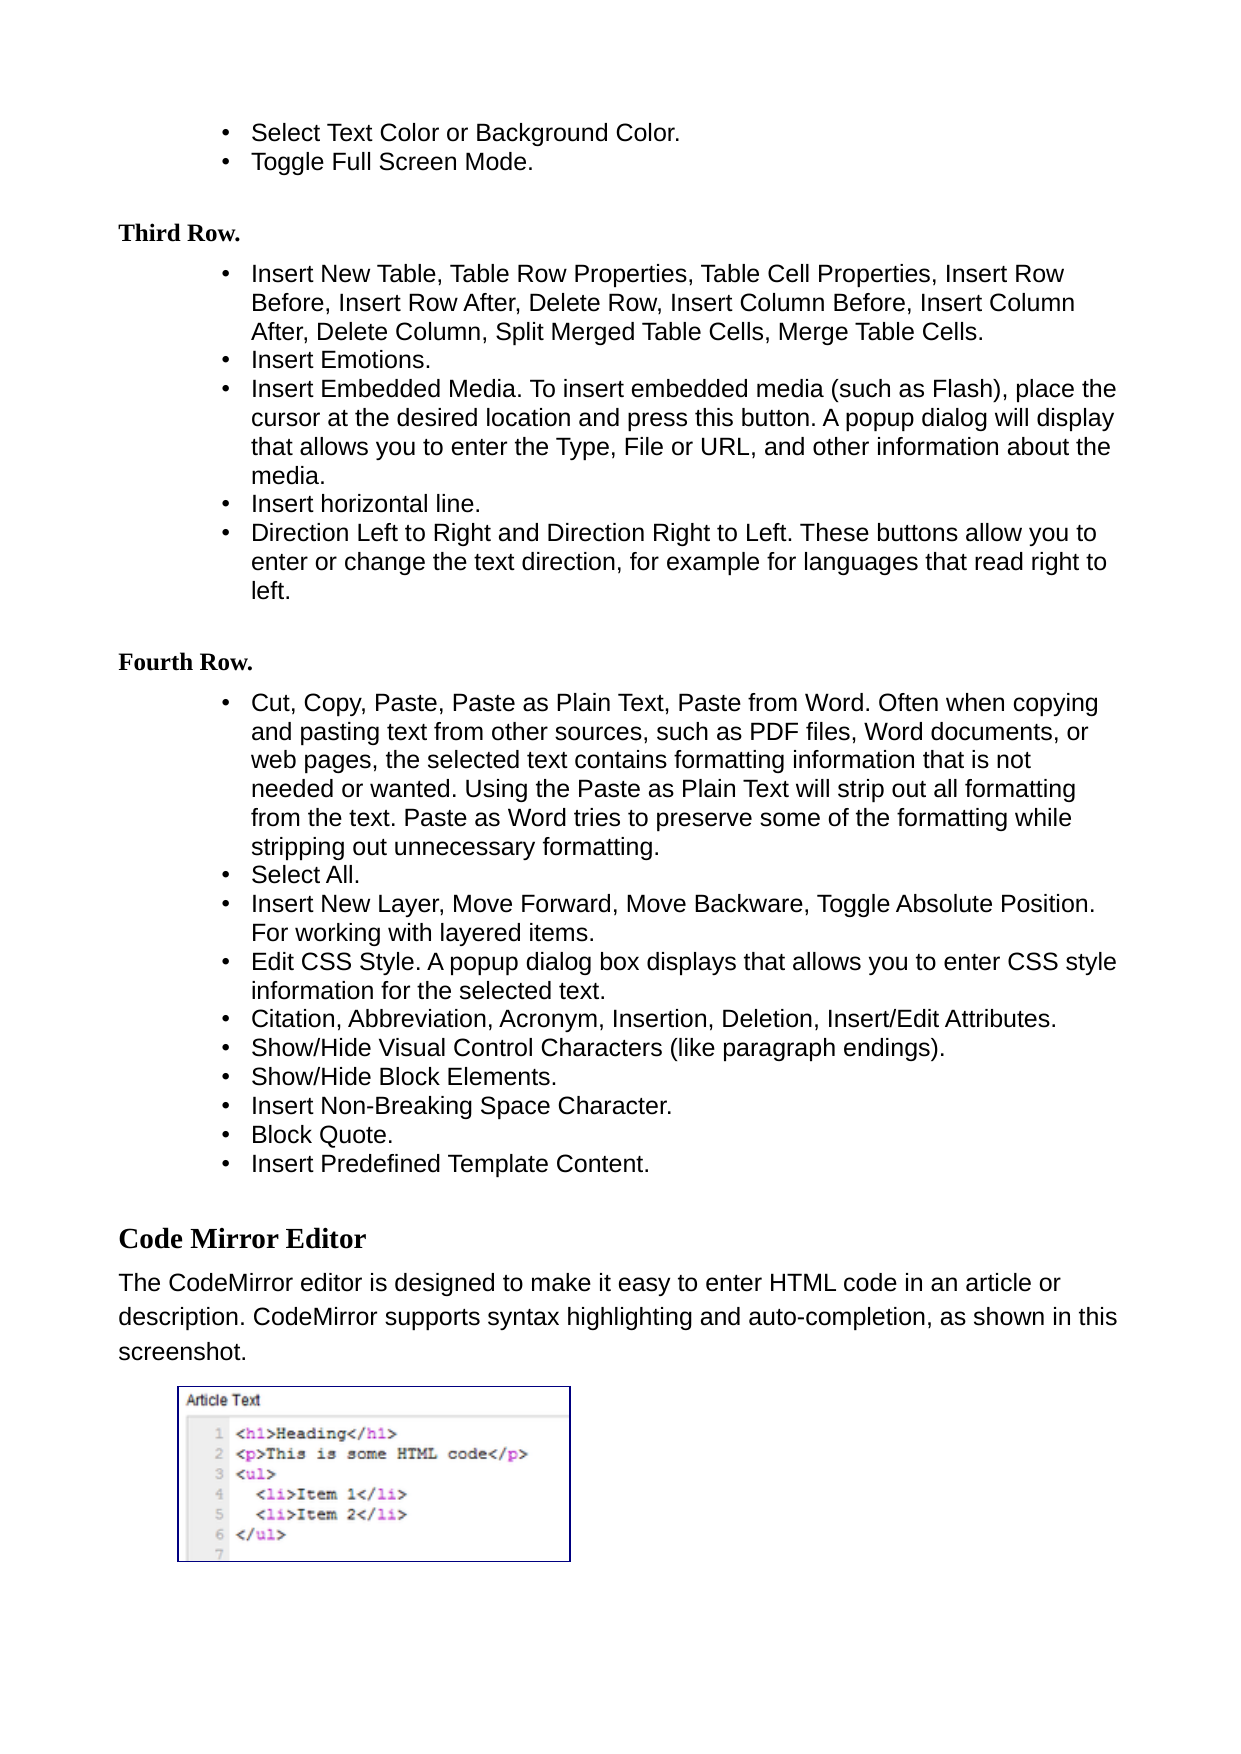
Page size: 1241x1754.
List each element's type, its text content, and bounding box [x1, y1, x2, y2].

list Insert New Table, Table Row Properties, Table Cell Properties, Insert Row Before, Insert Row After, Delete Row, Insert Column Before, Insert Column After, Delete Column, Split Merged Table Cells, Merge Table Cells. [221, 259, 1122, 345]
picture [179, 1387, 569, 1561]
subtitle Third Row. [118, 218, 1122, 247]
list Cut, Copy, Paste, Paste as Plain Text, Paste from Word. Often when copying and pasting text from other sources, such as PDF files, Word documents, or web pages, the selected text contains formatting information that is not needed or wanted. Using the Paste as Plain Text will strip out all formatting from the text. Paste as Word tries to preserve some of the formatting while stripping out unnecessary formatting. [221, 688, 1122, 860]
subtitle Code Mirror Editor [118, 1222, 1122, 1255]
list Insert Embedded Media. To insert embedded media (such as Flash), place the cursor at the desired location and press this button. A popup dialog will display that allows you to enter the Type, File or URL, and other information about the media. [221, 374, 1122, 489]
list Insert Non-Breaking Space Character. [221, 1091, 1122, 1120]
list Select Text Color or Background Color. [221, 118, 1122, 147]
text The CodeMirror editor is designed to make it easy to enter HTML code in an article or description. CodeMirror supports syntax highlighting and auto-completion, as shown in this screenshot. [118, 1268, 1122, 1365]
list Direction Left to Right and Direction Right to Left. These buttons allow you to enter or change the text direction, for example for languages that read right to left. [221, 518, 1122, 604]
list Show/Hide Visual Control Characters (like paragraph endings). [221, 1033, 1122, 1062]
list Insert Predefined Template Content. [221, 1149, 1122, 1178]
list Citation, Abbreviation, Acronym, Insertion, Deletion, Insert/Edit Attributes. [221, 1004, 1122, 1033]
subtitle Fourth Row. [118, 647, 1122, 675]
list Block Quote. [221, 1120, 1122, 1149]
list Insert horizontal line. [221, 489, 1122, 518]
list Show/Hide Block Elements. [221, 1062, 1122, 1091]
list Toggle Full Screen Mode. [221, 147, 1122, 176]
list Select All. [221, 860, 1122, 889]
list Insert New Layer, Move Forward, Move Backware, Toggle Absolute Position. For working with layered items. [221, 889, 1122, 947]
list Edit CSS Style. A popup dialog box displays that allows you to enter CSS style information for the selected text. [221, 947, 1122, 1004]
list Insert Emotions. [221, 345, 1122, 374]
